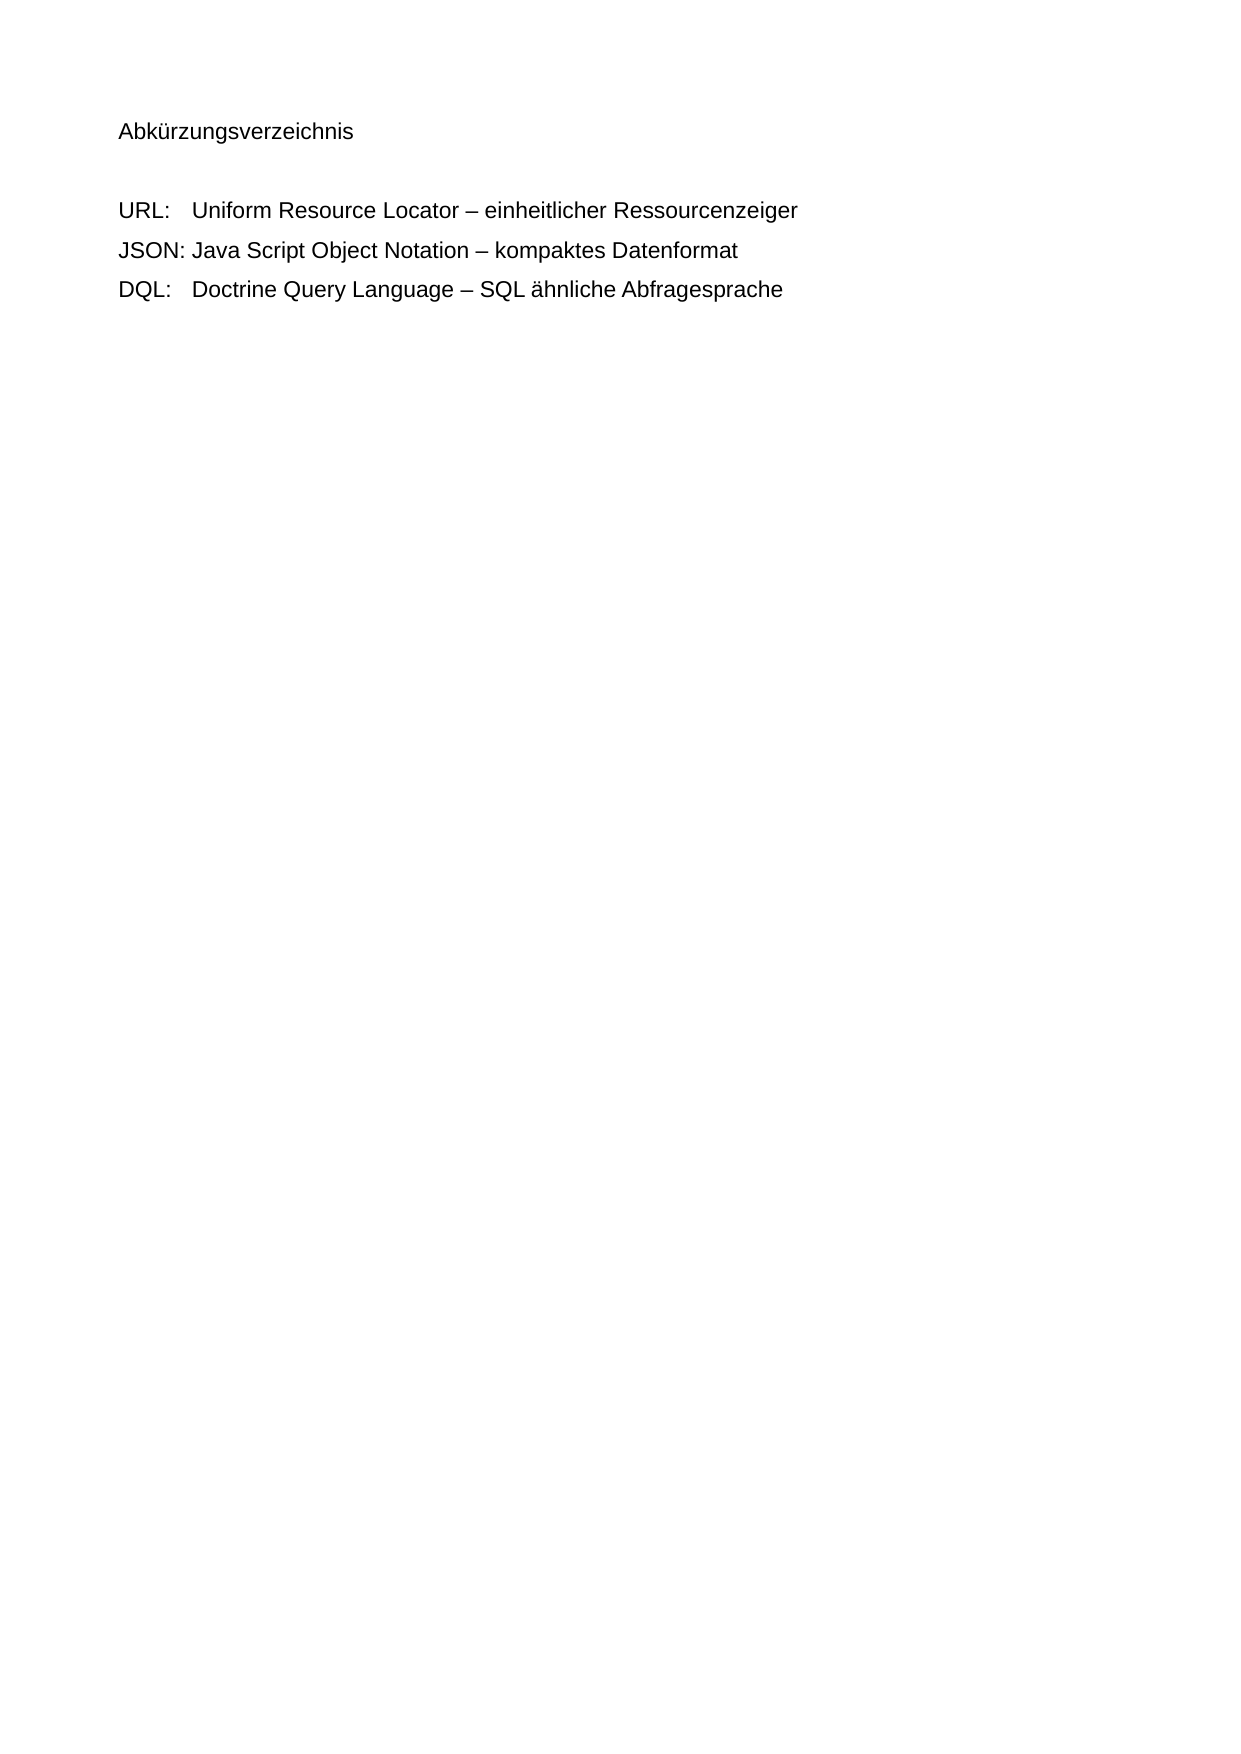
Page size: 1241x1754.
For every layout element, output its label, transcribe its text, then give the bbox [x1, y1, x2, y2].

text JSON: Java Script Object Notation – kompaktes Datenformat [118, 237, 1122, 263]
text Abkürzungsverzeichnis [118, 118, 1122, 144]
text URL: Uniform Resource Locator – einheitlicher Ressourcenzeiger [118, 197, 1122, 223]
text DQL: Doctrine Query Language – SQL ähnliche Abfragesprache [118, 276, 1122, 302]
